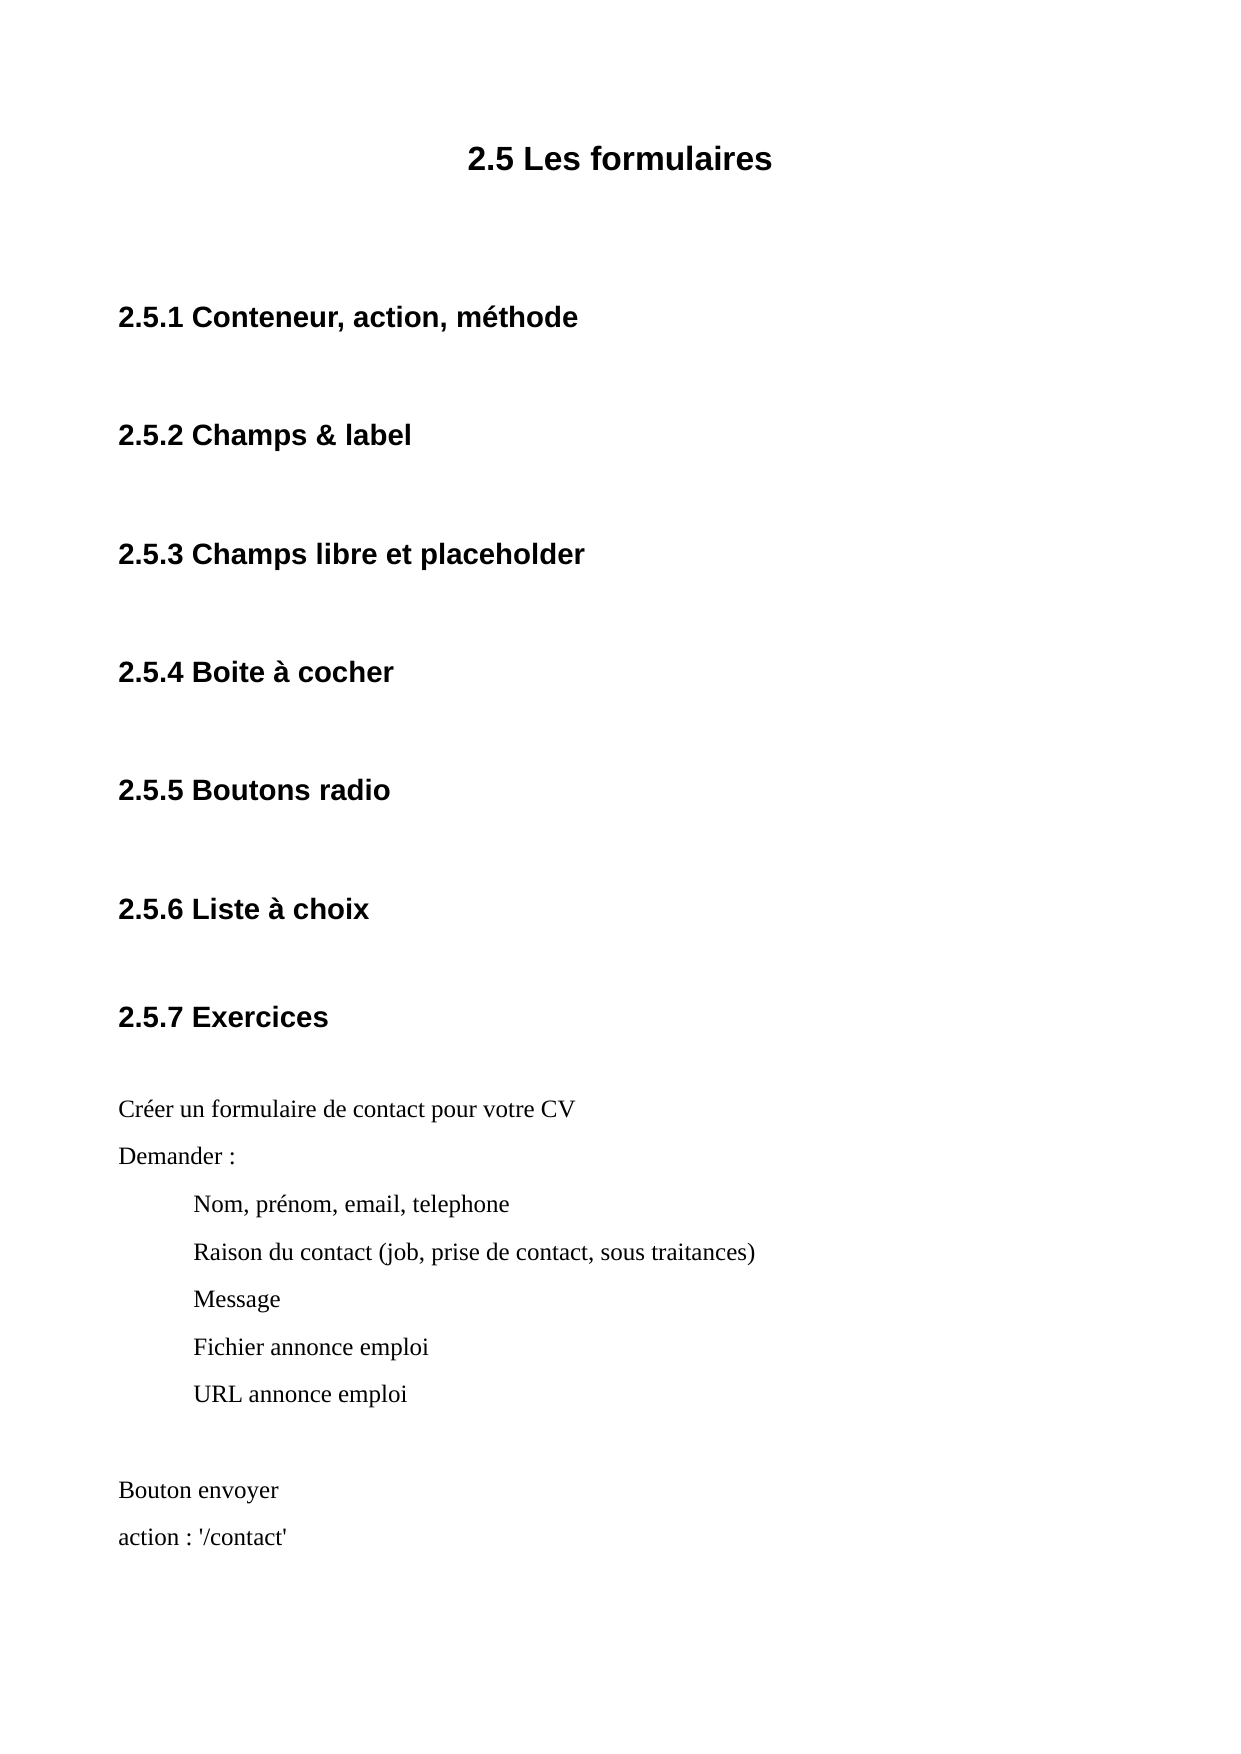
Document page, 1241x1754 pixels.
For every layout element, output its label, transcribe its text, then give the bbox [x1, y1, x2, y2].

subtitle 2.5 Les formulaires [118, 139, 1122, 178]
text Bouton envoyer [118, 1475, 1122, 1503]
subtitle 2.5.3 Champs libre et placeholder [118, 537, 1122, 570]
text Créer un formulaire de contact pour votre CV [118, 1094, 1122, 1123]
subtitle 2.5.4 Boite à cocher [118, 655, 1122, 689]
subtitle 2.5.2 Champs & label [118, 418, 1122, 452]
text Fichier annonce emploi [118, 1332, 1122, 1361]
text Raison du contact (job, prise de contact, sous traitances) [118, 1237, 1122, 1265]
subtitle 2.5.5 Boutons radio [118, 773, 1122, 807]
text Demander : [118, 1141, 1122, 1170]
subtitle 2.5.6 Liste à choix [118, 892, 1122, 925]
text Message [118, 1284, 1122, 1313]
text action : '/contact' [118, 1522, 1122, 1551]
text Nom, prénom, email, telephone [118, 1189, 1122, 1218]
text URL annonce emploi [118, 1379, 1122, 1408]
subtitle 2.5.1 Conteneur, action, méthode [118, 300, 1122, 334]
subtitle 2.5.7 Exercices [118, 1000, 1122, 1034]
